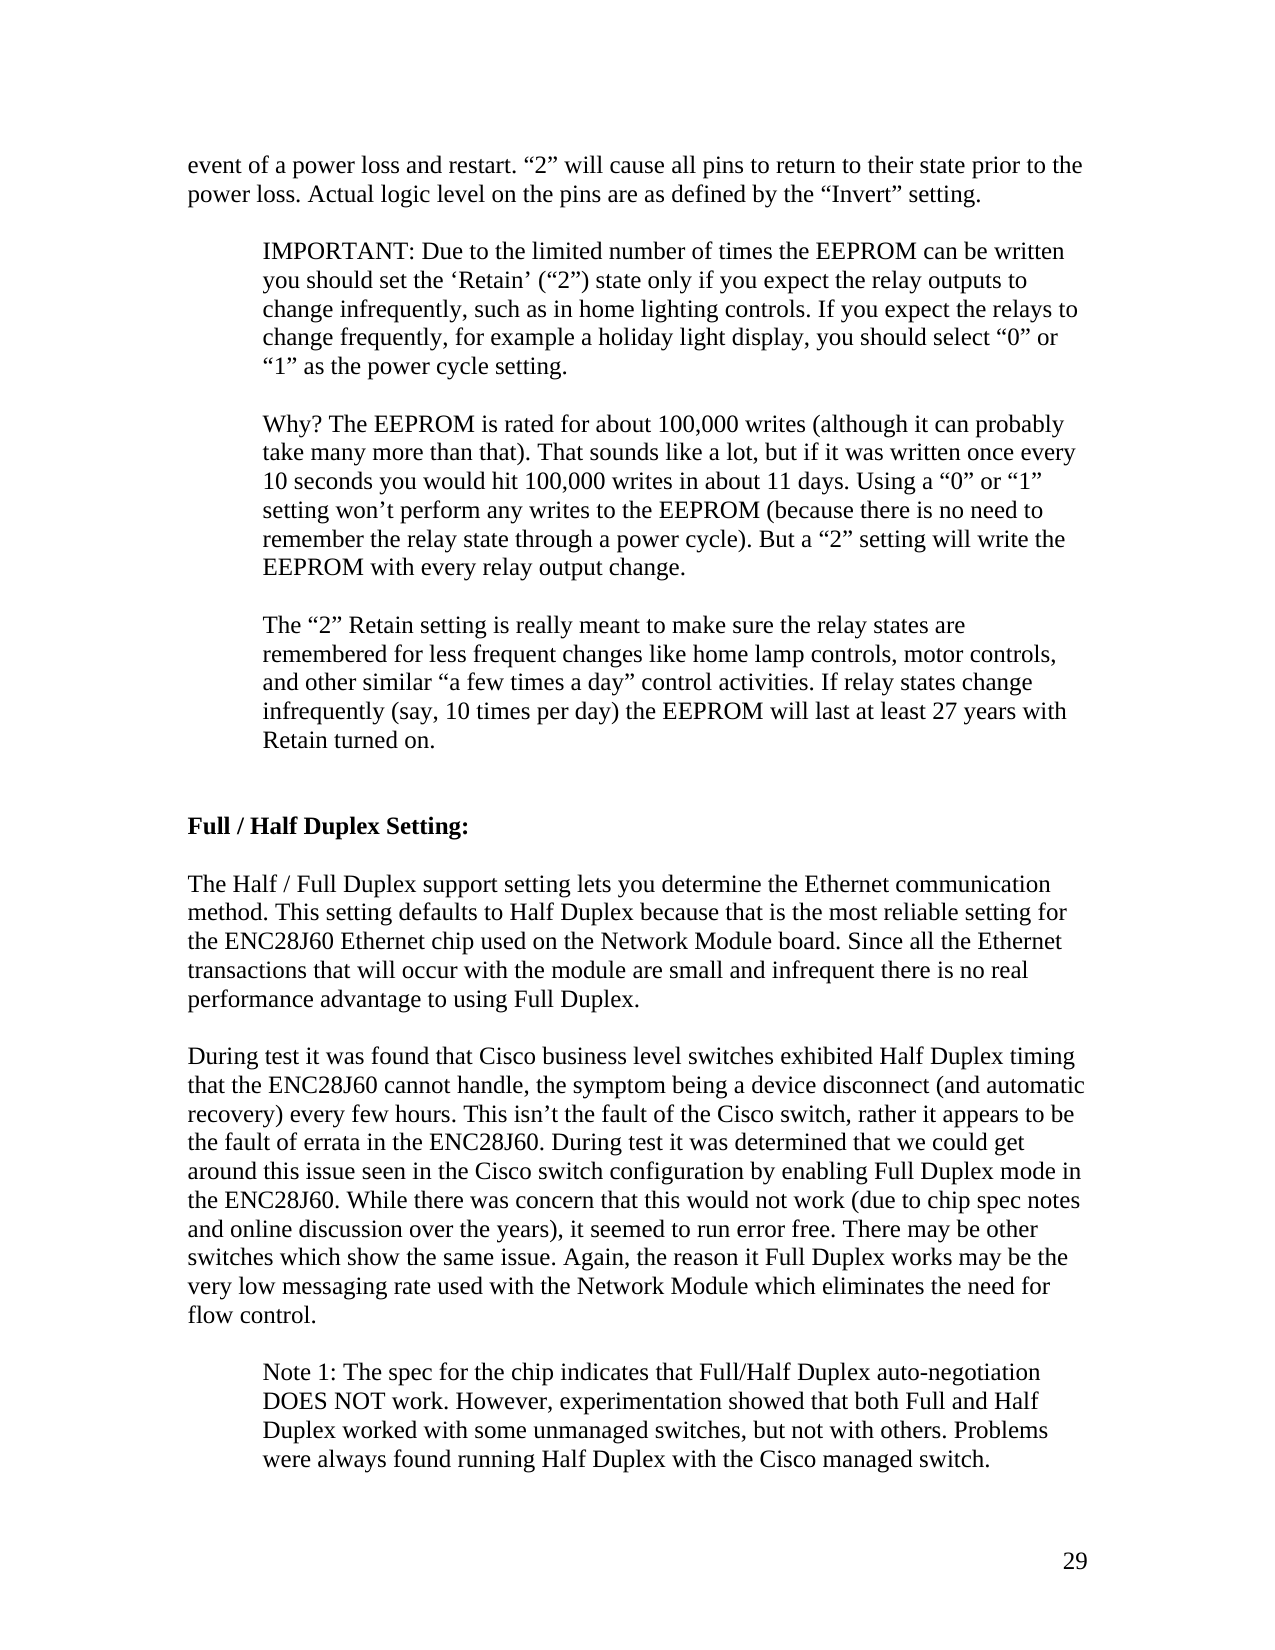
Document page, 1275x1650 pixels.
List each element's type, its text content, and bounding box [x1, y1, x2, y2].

text The Half / Full Duplex support setting lets you determine the Ethernet communication method. This setting defaults to Half Duplex because that is the most reliable setting for the ENC28J60 Ethernet chip used on the Network Module board. Since all the Ethernet transactions that will occur with the module are small and infrequent there is no real performance advantage to using Full Duplex. [187, 869, 1087, 1012]
text Why? The EEPROM is rated for about 100,000 writes (although it can probably take many more than that). That sounds like a lot, but if it was written once every 10 seconds you would hit 100,000 writes in about 11 days. Using a “0” or “1” setting won’t perform any writes to the EEPROM (because there is no need to remember the relay state through a power cycle). But a “2” setting will write the EEPROM with every relay output change. [262, 409, 1087, 581]
text IMPORTANT: Due to the limited number of times the EEPROM can be written you should set the ‘Retain’ (“2”) state only if you expect the relay outputs to change infrequently, such as in home lighting controls. If you expect the relays to change frequently, for example a holiday light display, you should select “0” or “1” as the power cycle setting. [262, 236, 1087, 380]
text During test it was found that Cisco business level switches exhibited Half Duplex timing that the ENC28J60 cannot handle, the symptom being a device disconnect (and automatic recovery) every few hours. This isn’t the fault of the Cisco switch, rather it appears to be the fault of errata in the ENC28J60. During test it was determined that we could get around this issue seen in the Cisco switch configuration by enabling Full Duplex mode in the ENC28J60. While there was concern that this would not work (due to chip spec notes and online discussion over the years), it seemed to run error free. There may be other switches which show the same issue. Again, the reason it Full Duplex works may be the very low messaging rate used with the Network Module which eliminates the need for flow control. [187, 1041, 1087, 1329]
text Full / Half Duplex Setting: [187, 811, 1087, 840]
text event of a power loss and restart. “2” will cause all pins to return to their state prior to the power loss. Actual logic level on the pins are as defined by the “Invert” setting. [187, 150, 1087, 207]
text Note 1: The spec for the chip indicates that Full/Half Duplex auto-negotiation DOES NOT work. However, experimentation showed that both Full and Half Duplex worked with some unmanaged switches, but not with others. Problems were always found running Half Duplex with the Cisco managed switch. [262, 1357, 1087, 1472]
text The “2” Retain setting is really meant to make sure the relay states are remembered for less frequent changes like home lamp controls, motor controls, and other similar “a few times a day” control activities. If relay states change infrequently (say, 10 times per day) the EEPROM will last at least 27 years with Retain turned on. [262, 610, 1087, 754]
